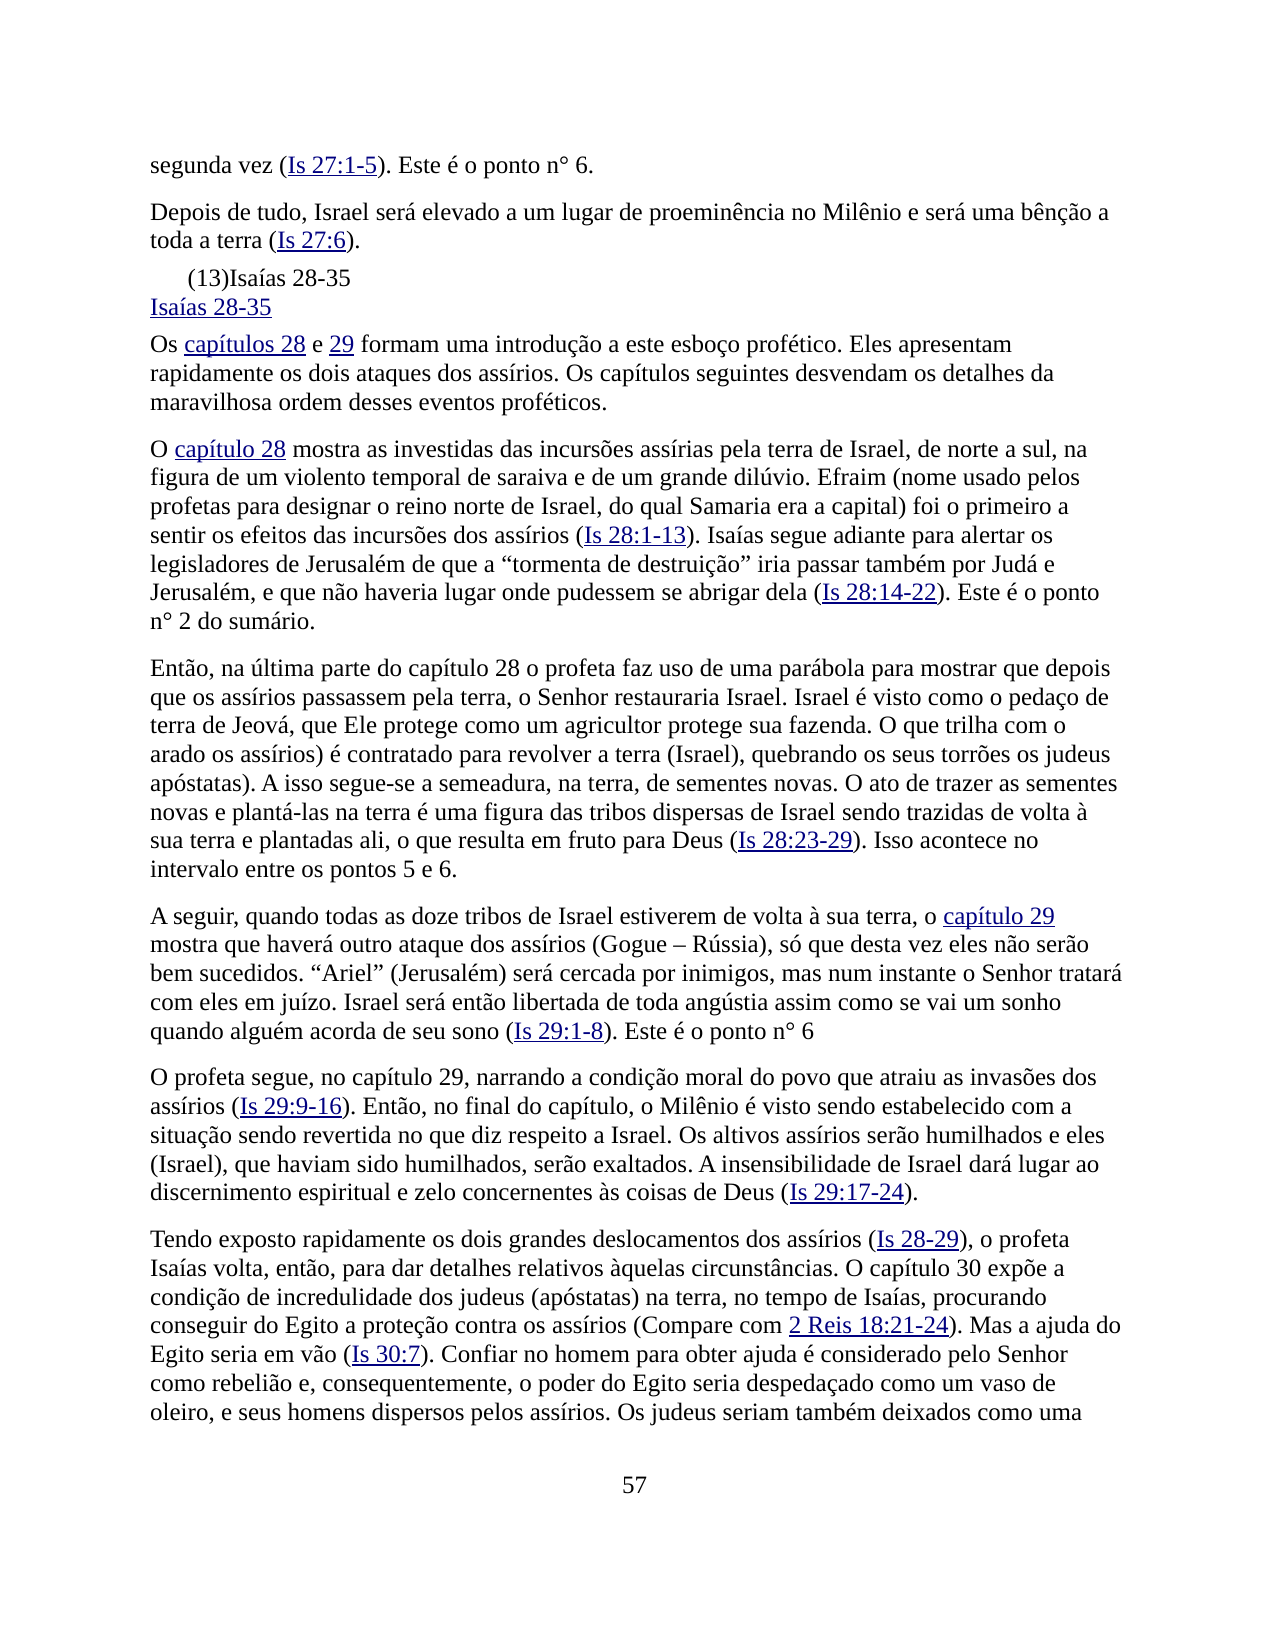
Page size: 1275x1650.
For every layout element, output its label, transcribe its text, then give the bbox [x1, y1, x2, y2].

text Os capítulos 28 e 29 formam uma introdução a este esboço profético. Eles apresentam rapidamente os dois ataques dos assírios. Os capítulos seguintes desvendam os detalhes da maravilhosa ordem desses eventos proféticos. [150, 329, 1125, 416]
text Então, na última parte do capítulo 28 o profeta faz uso de uma parábola para mostrar que depois que os assírios passassem pela terra, o Senhor restauraria Israel. Israel é visto como o pedaço de terra de Jeová, que Ele protege como um agricultor protege sua fazenda. O que trilha com o arado os assírios) é contratado para revolver a terra (Israel), quebrando os seus torrões os judeus apóstatas). A isso segue-se a semeadura, na terra, de sementes novas. O ato de trazer as sementes novas e plantá-las na terra é uma figura das tribos dispersas de Israel sendo trazidas de volta à sua terra e plantadas ali, o que resulta em fruto para Deus (Is 28:23-29). Isso acontece no intervalo entre os pontos 5 e 6. [150, 653, 1125, 883]
text Tendo exposto rapidamente os dois grandes deslocamentos dos assírios (Is 28-29), o profeta Isaías volta, então, para dar detalhes relativos àquelas circunstâncias. O capítulo 30 expõe a condição de incredulidade dos judeus (apóstatas) na terra, no tempo de Isaías, procurando conseguir do Egito a proteção contra os assírios (Compare com 2 Reis 18:21-24). Mas a ajuda do Egito seria em vão (Is 30:7). Confiar no homem para obter ajuda é considerado pelo Senhor como rebelião e, consequentemente, o poder do Egito seria despedaçado como um vaso de oleiro, e seus homens dispersos pelos assírios. Os judeus seriam também deixados como uma [150, 1224, 1125, 1425]
list Isaías 28-35 [187, 263, 1125, 292]
text Depois de tudo, Israel será elevado a um lugar de proeminência no Milênio e será uma bênção a toda a terra (Is 27:6). [150, 197, 1125, 254]
text O profeta segue, no capítulo 29, narrando a condição moral do povo que atraiu as invasões dos assírios (Is 29:9-16). Então, no final do capítulo, o Milênio é visto sendo estabelecido com a situação sendo revertida no que diz respeito a Israel. Os altivos assírios serão humilhados e eles (Israel), que haviam sido humilhados, serão exaltados. A insensibilidade de Israel dará lugar ao discernimento espiritual e zelo concernentes às coisas de Deus (Is 29:17-24). [150, 1062, 1125, 1206]
text segunda vez (Is 27:1-5). Este é o ponto n° 6. [150, 150, 1125, 179]
text Isaías 28-35 [150, 292, 1125, 321]
text O capítulo 28 mostra as investidas das incursões assírias pela terra de Israel, de norte a sul, na figura de um violento temporal de saraiva e de um grande dilúvio. Efraim (nome usado pelos profetas para designar o reino norte de Israel, do qual Samaria era a capital) foi o primeiro a sentir os efeitos das incursões dos assírios (Is 28:1-13). Isaías segue adiante para alertar os legisladores de Jerusalém de que a “tormenta de destruição” iria passar também por Judá e Jerusalém, e que não haveria lugar onde pudessem se abrigar dela (Is 28:14-22). Este é o ponto n° 2 do sumário. [150, 434, 1125, 635]
text A seguir, quando todas as doze tribos de Israel estiverem de volta à sua terra, o capítulo 29 mostra que haverá outro ataque dos assírios (Gogue – Rússia), só que desta vez eles não serão bem sucedidos. “Ariel” (Jerusalém) será cercada por inimigos, mas num instante o Senhor tratará com eles em juízo. Israel será então libertada de toda angústia assim como se vai um sonho quando alguém acorda de seu sono (Is 29:1-8). Este é o ponto n° 6 [150, 901, 1125, 1044]
